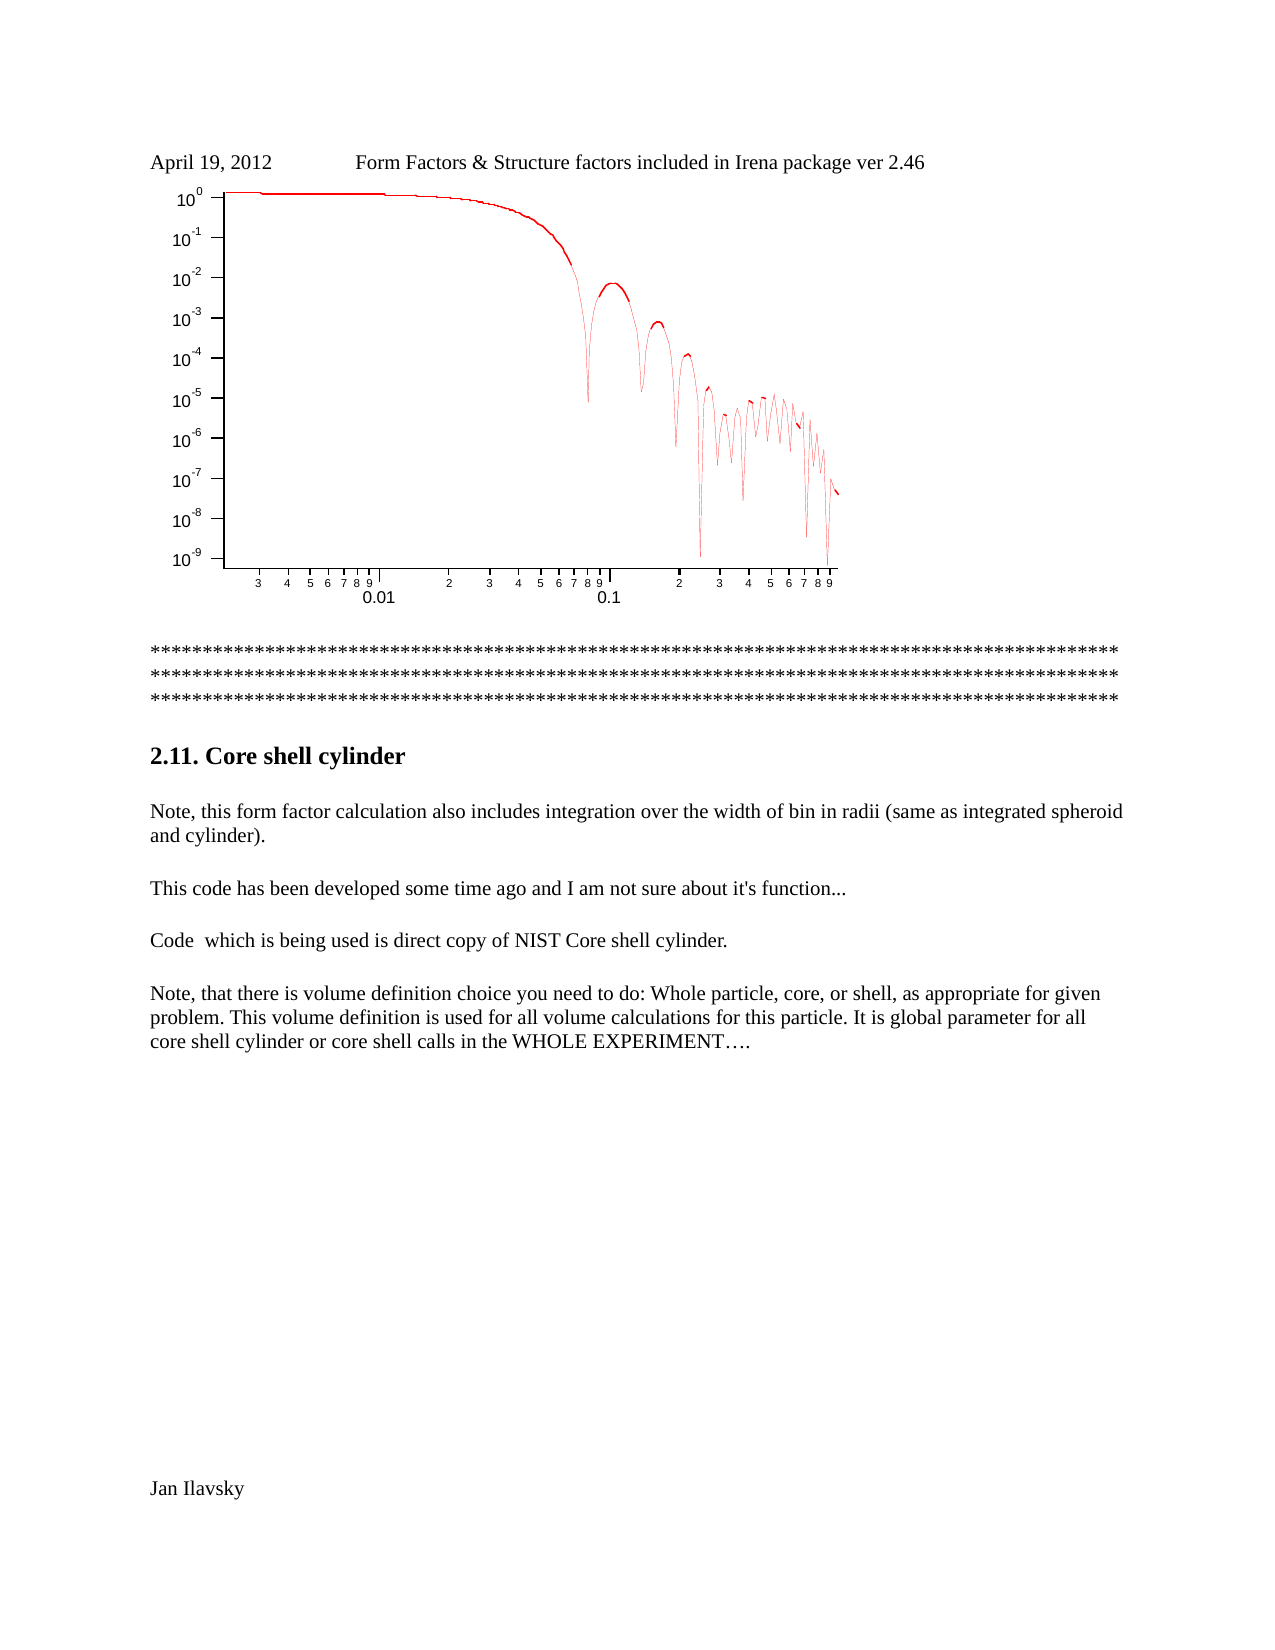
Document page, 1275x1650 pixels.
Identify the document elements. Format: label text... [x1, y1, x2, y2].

text Code which is being used is direct copy of NIST Core shell cylinder. [150, 928, 1125, 952]
text 2.11. Core shell cylinder [150, 741, 1125, 770]
text ********************************************************************************************* [150, 664, 1125, 688]
text Note, this form factor calculation also includes integration over the width of bin in radii (same as integrated spheroid and cylinder). [150, 799, 1125, 847]
text ********************************************************************************************* [150, 688, 1125, 712]
text ********************************************************************************************* [150, 640, 1125, 664]
text This code has been developed some time ago and I am not sure about it's function... [150, 876, 1125, 899]
text Note, that there is volume definition choice you need to do: Whole particle, core, or shell, as appropriate for given problem. This volume definition is used for all volume calculations for this particle. It is global parameter for all core shell cylinder or core shell calls in the WHOLE EXPERIMENT…. [150, 981, 1125, 1053]
